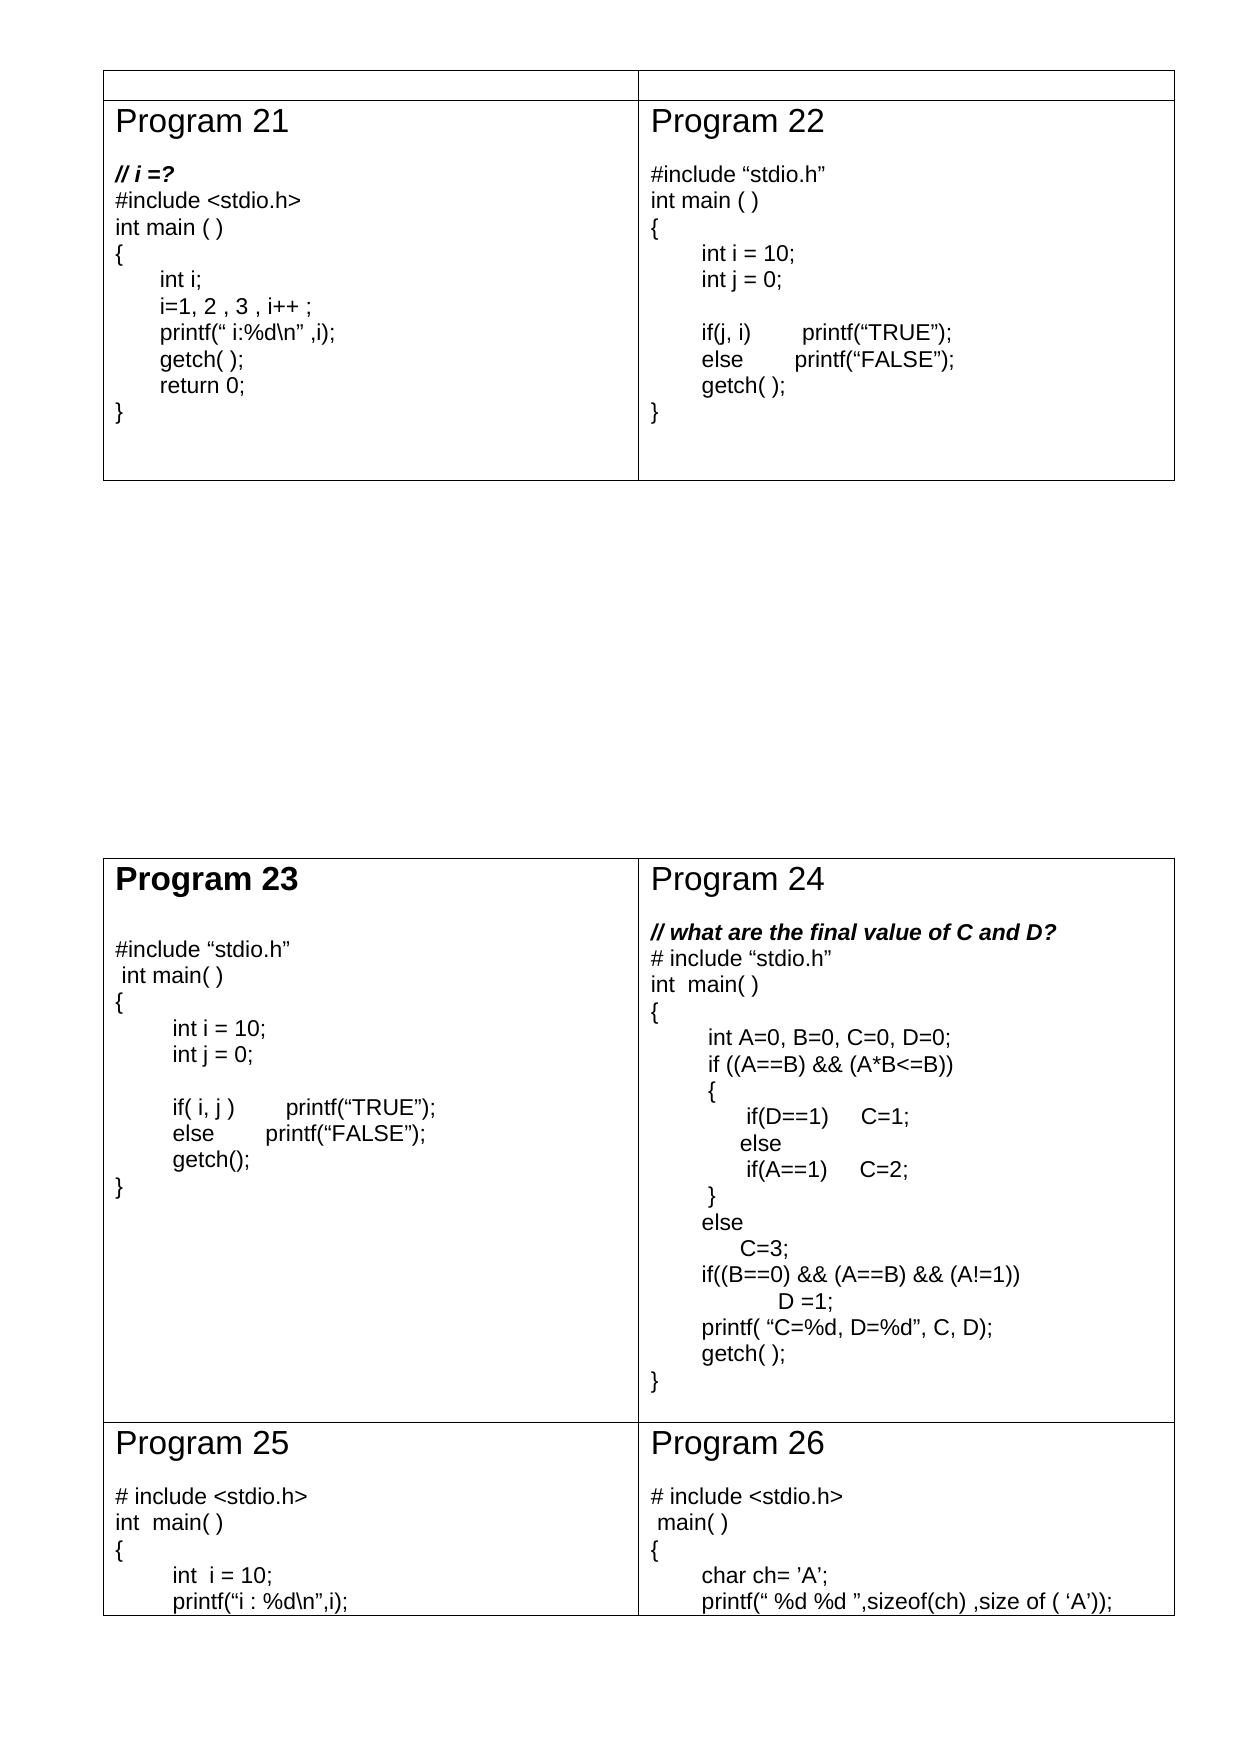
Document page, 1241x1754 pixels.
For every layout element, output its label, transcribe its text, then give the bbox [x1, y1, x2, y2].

table_header Program 24 // what are the final value of C and D? # include “stdio.h” int main( ) { int A=0, B=0, C=0, D=0; if ((A==B) && (A*B<=B)) { if(D==1) C=1; else if(A==1) C=2; } else C=3; if((B==0) && (A==B) && (A!=1)) D =1; printf( “C=%d, D=%d”, C, D); getch( ); } [639, 859, 1174, 1422]
table_cell [104, 71, 638, 100]
table_cell Program 21 // i =? #include <stdio.h> int main ( ) { int i; i=1, 2 , 3 , i++ ; printf(“ i:%d\n” ,i); getch( ); return 0; } [104, 101, 638, 480]
table_header Program 23 #include “stdio.h” int main( ) { int i = 10; int j = 0; if( i, j ) printf(“TRUE”); else printf(“FALSE”); getch(); } [104, 859, 638, 1422]
table_cell [639, 71, 1174, 100]
table_cell Program 22 #include “stdio.h” int main ( ) { int i = 10; int j = 0; if(j, i) printf(“TRUE”); else printf(“FALSE”); getch( ); } [639, 101, 1174, 480]
table_cell Program 25 # include <stdio.h> int main( ) { int i = 10; printf(“i : %d\n”,i); [104, 1423, 638, 1615]
table_cell Program 26 # include <stdio.h> main( ) { char ch= ’A’; printf(“ %d %d ”,sizeof(ch) ,size of ( ‘A’)); [639, 1423, 1174, 1615]
